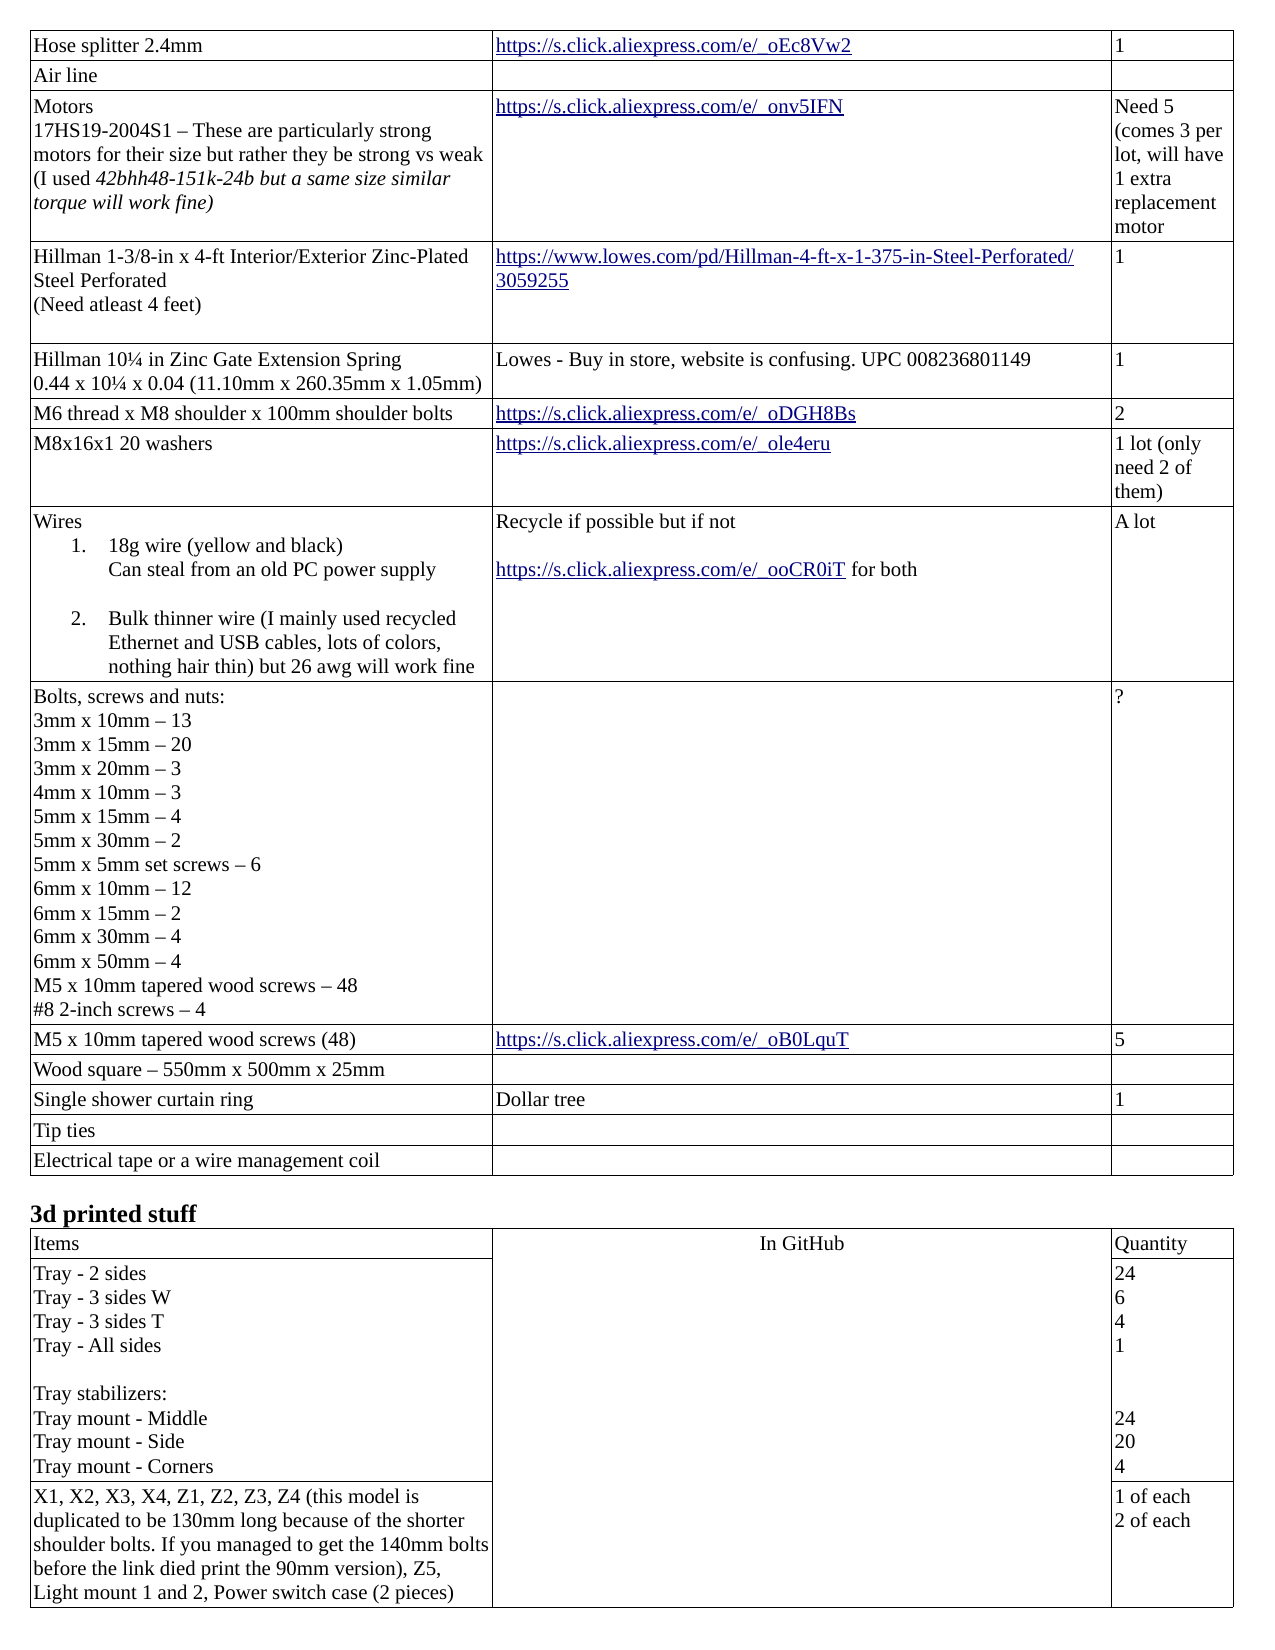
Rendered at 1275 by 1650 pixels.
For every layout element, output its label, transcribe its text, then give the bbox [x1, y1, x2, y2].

table_cell Hose splitter 2.4mm [31, 31, 492, 60]
table_cell Bolts, screws and nuts: 3mm x 10mm – 13 3mm x 15mm – 20 3mm x 20mm – 3 4mm x 10mm – 3 5mm x 15mm – 4 5mm x 30mm – 2 5mm x 5mm set screws – 6 6mm x 10mm – 12 6mm x 15mm – 2 6mm x 30mm – 4 6mm x 50mm – 4 M5 x 10mm tapered wood screws – 48 #8 2-inch screws – 4 [31, 682, 492, 1024]
table_cell 1 [1112, 242, 1233, 343]
table_cell Recycle if possible but if not https://s.click.aliexpress.com/e/_ooCR0iT for both [493, 507, 1111, 681]
table_header Items [31, 1229, 492, 1258]
table_cell Dollar tree [493, 1085, 1111, 1114]
table_cell Tray - 2 sides Tray - 3 sides W Tray - 3 sides T Tray - All sides Tray stabilizers: Tray mount - Middle Tray mount - Side Tray mount - Corners [31, 1259, 492, 1481]
table_cell [493, 61, 1111, 90]
table_cell 24 6 4 1 24 20 4 [1112, 1259, 1233, 1481]
table_cell M6 thread x M8 shoulder x 100mm shoulder bolts [31, 399, 492, 428]
table_cell Electrical tape or a wire management coil [31, 1146, 492, 1175]
table_cell [1112, 1055, 1233, 1084]
table_cell M5 x 10mm tapered wood screws (48) [31, 1025, 492, 1054]
table_cell Lowes - Buy in store, website is confusing. UPC 008236801149 [493, 344, 1111, 398]
table_cell [493, 682, 1111, 1024]
table_cell 1 lot (only need 2 of them) [1112, 429, 1233, 506]
table_cell https://s.click.aliexpress.com/e/_ole4eru [493, 429, 1111, 506]
table_cell [493, 1115, 1111, 1144]
table_cell [493, 1055, 1111, 1084]
table_cell Hillman 10¼ in Zinc Gate Extension Spring 0.44 x 10¼ x 0.04 (11.10mm x 260.35mm x 1.05mm) [31, 344, 492, 398]
table_cell [1112, 1115, 1233, 1144]
table_cell Tip ties [31, 1115, 492, 1144]
table_cell Single shower curtain ring [31, 1085, 492, 1114]
table_cell 1 [1112, 344, 1233, 398]
table_cell M8x16x1 20 washers [31, 429, 492, 506]
table_cell [1112, 1146, 1233, 1175]
table_cell [493, 1146, 1111, 1175]
table_cell 2 [1112, 399, 1233, 428]
table_cell https://s.click.aliexpress.com/e/_oB0LquT [493, 1025, 1111, 1054]
table_header In GitHub [493, 1229, 1111, 1607]
table_cell Air line [31, 61, 492, 90]
table_cell X1, X2, X3, X4, Z1, Z2, Z3, Z4 (this model is duplicated to be 130mm long because of the shorter shoulder bolts. If you managed to get the 140mm bolts before the link died print the 90mm version), Z5, Light mount 1 and 2, Power switch case (2 pieces) [31, 1482, 492, 1607]
text 3d printed stuff [30, 1199, 1245, 1228]
table_cell 5 [1112, 1025, 1233, 1054]
table_cell https://s.click.aliexpress.com/e/_oDGH8Bs [493, 399, 1111, 428]
table_cell 1 [1112, 31, 1233, 60]
table_cell 1 [1112, 1085, 1233, 1114]
table_cell https://www.lowes.com/pd/Hillman-4-ft-x-1-375-in-Steel-Perforated/3059255 [493, 242, 1111, 343]
table_cell ? [1112, 682, 1233, 1024]
table_cell Need 5 (comes 3 per lot, will have 1 extra replacement motor [1112, 91, 1233, 241]
table_cell 1 of each 2 of each [1112, 1482, 1233, 1607]
table_cell Motors 17HS19-2004S1 – These are particularly strong motors for their size but rather they be strong vs weak (I used 42bhh48-151k-24b but a same size similar torque will work fine) [31, 91, 492, 241]
table_cell https://s.click.aliexpress.com/e/_oEc8Vw2 [493, 31, 1111, 60]
table_cell Wood square – 550mm x 500mm x 25mm [31, 1055, 492, 1084]
table_cell Hillman 1-3/8-in x 4-ft Interior/Exterior Zinc-Plated Steel Perforated (Need atleast 4 feet) [31, 242, 492, 343]
table_cell A lot [1112, 507, 1233, 681]
table_cell [1112, 61, 1233, 90]
table_header Quantity [1112, 1229, 1233, 1258]
table_cell Wires 18g wire (yellow and black) Can steal from an old PC power supply Bulk thinner wire (I mainly used recycled Ethernet and USB cables, lots of colors, nothing hair thin) but 26 awg will work fine [31, 507, 492, 681]
table_cell https://s.click.aliexpress.com/e/_onv5IFN [493, 91, 1111, 241]
